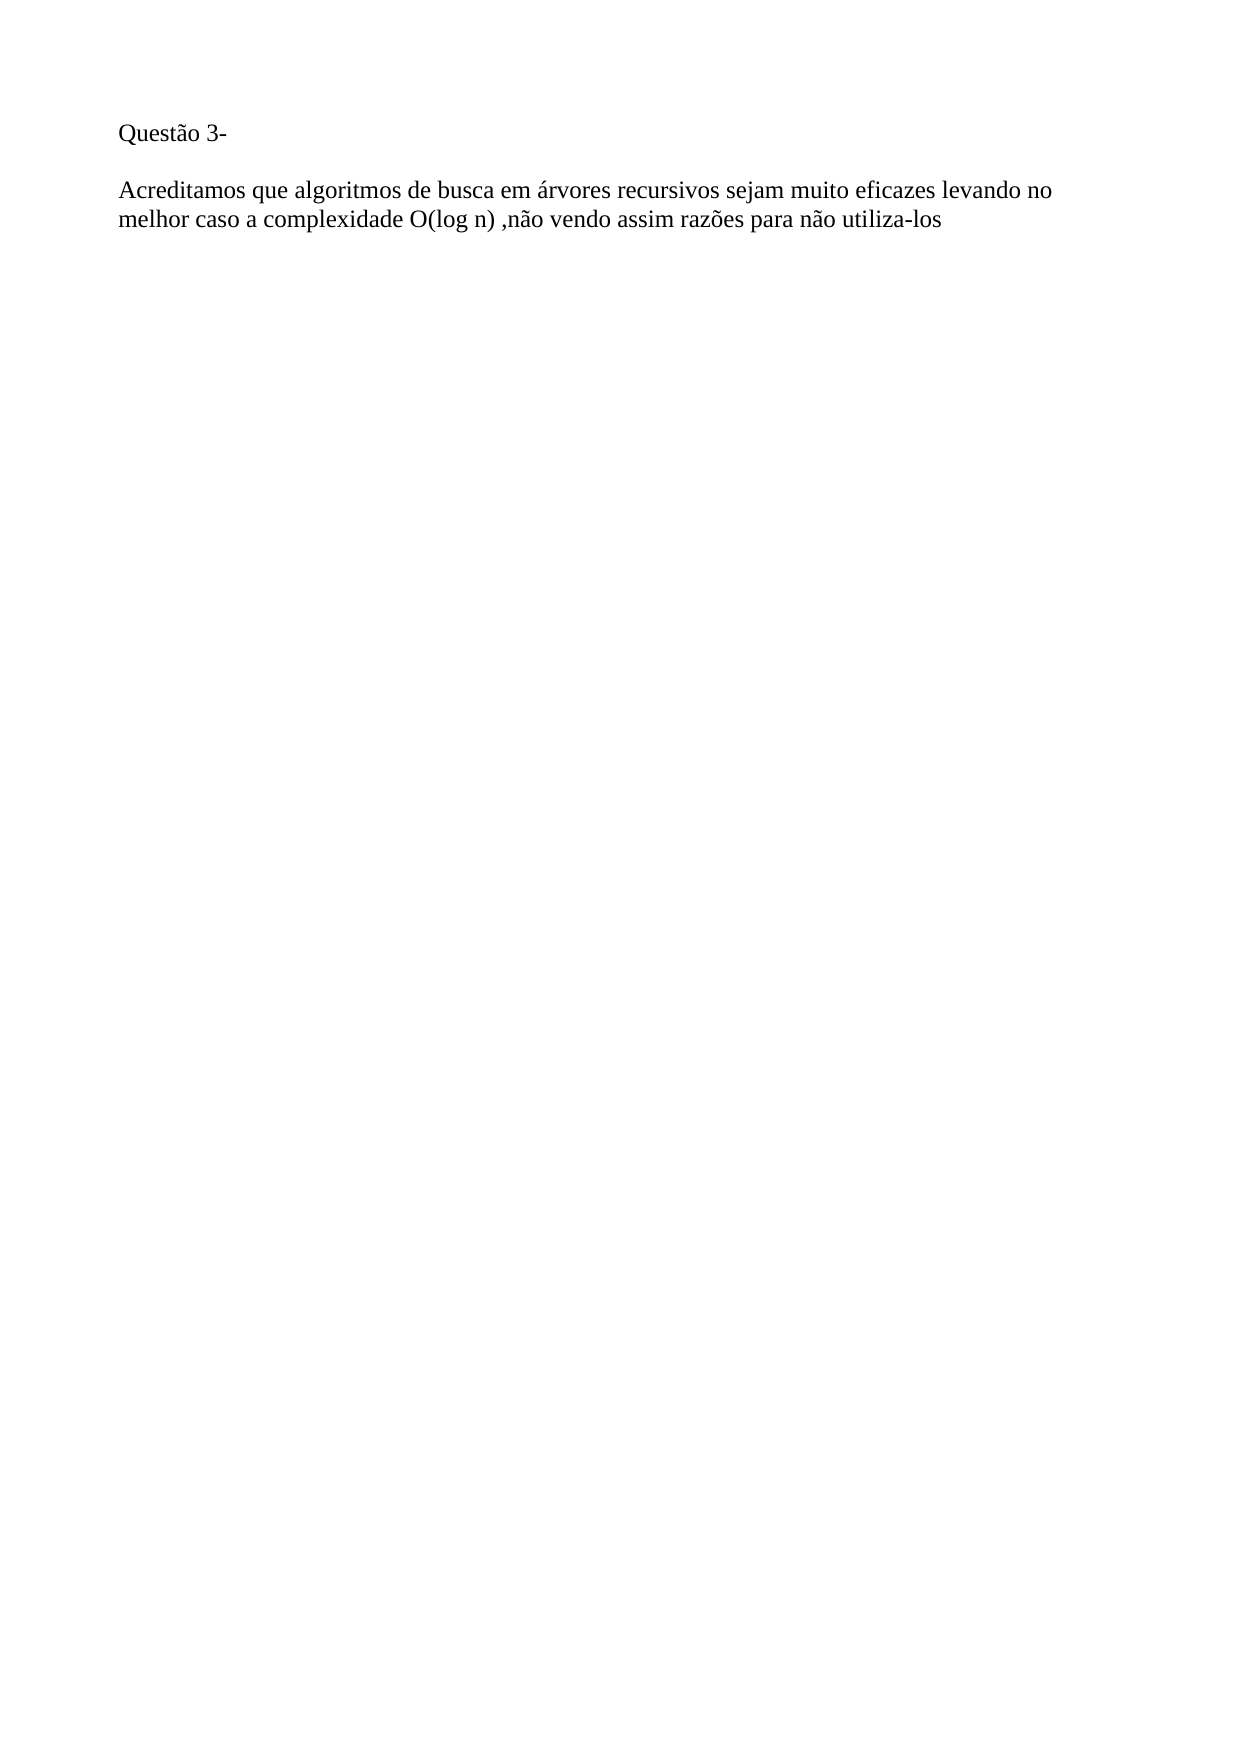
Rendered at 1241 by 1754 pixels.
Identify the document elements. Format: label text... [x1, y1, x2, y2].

text Questão 3- [118, 118, 1122, 147]
text Acreditamos que algoritmos de busca em árvores recursivos sejam muito eficazes levando no melhor caso a complexidade O(log n) ,não vendo assim razões para não utiliza-los [118, 176, 1122, 233]
